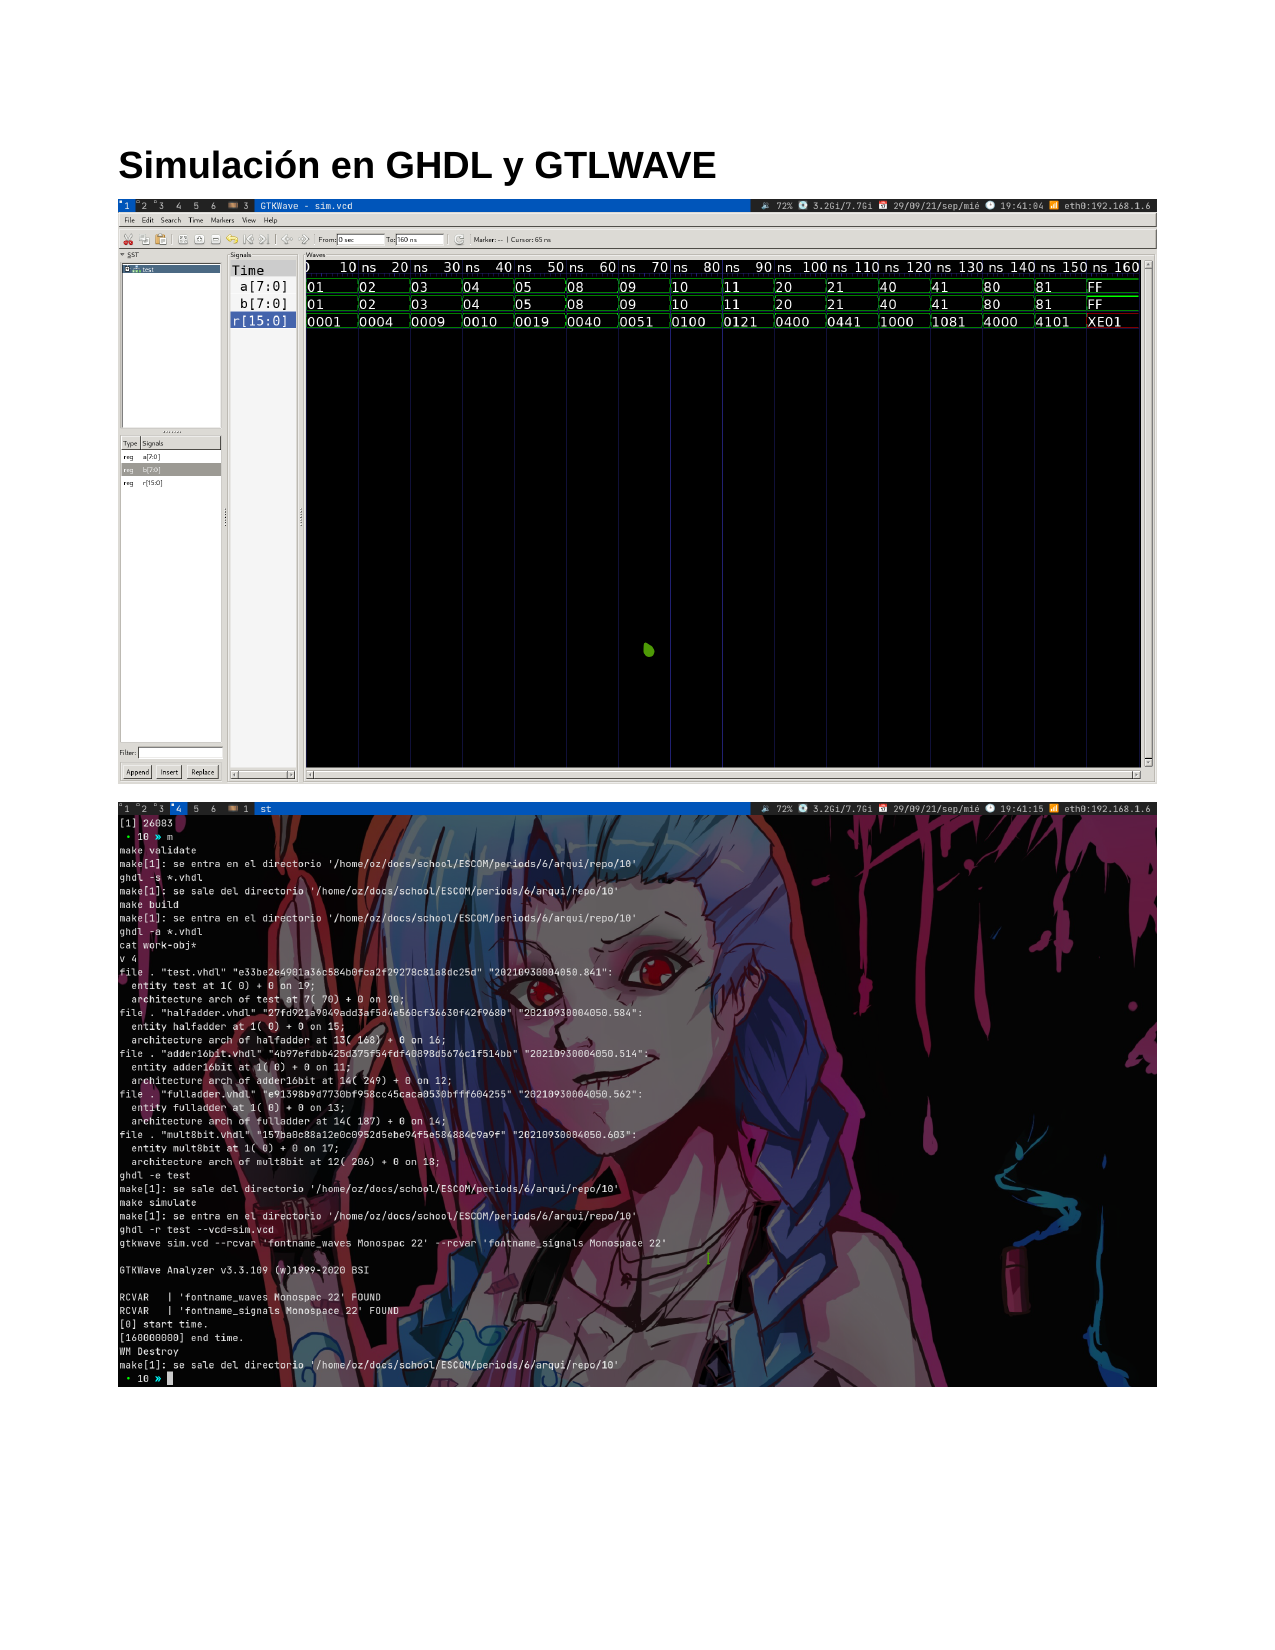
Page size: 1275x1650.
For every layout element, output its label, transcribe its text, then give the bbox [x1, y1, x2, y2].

subtitle Simulación en GHDL y GTLWAVE [118, 143, 1157, 187]
picture [118, 802, 1157, 1387]
picture [118, 199, 1157, 784]
